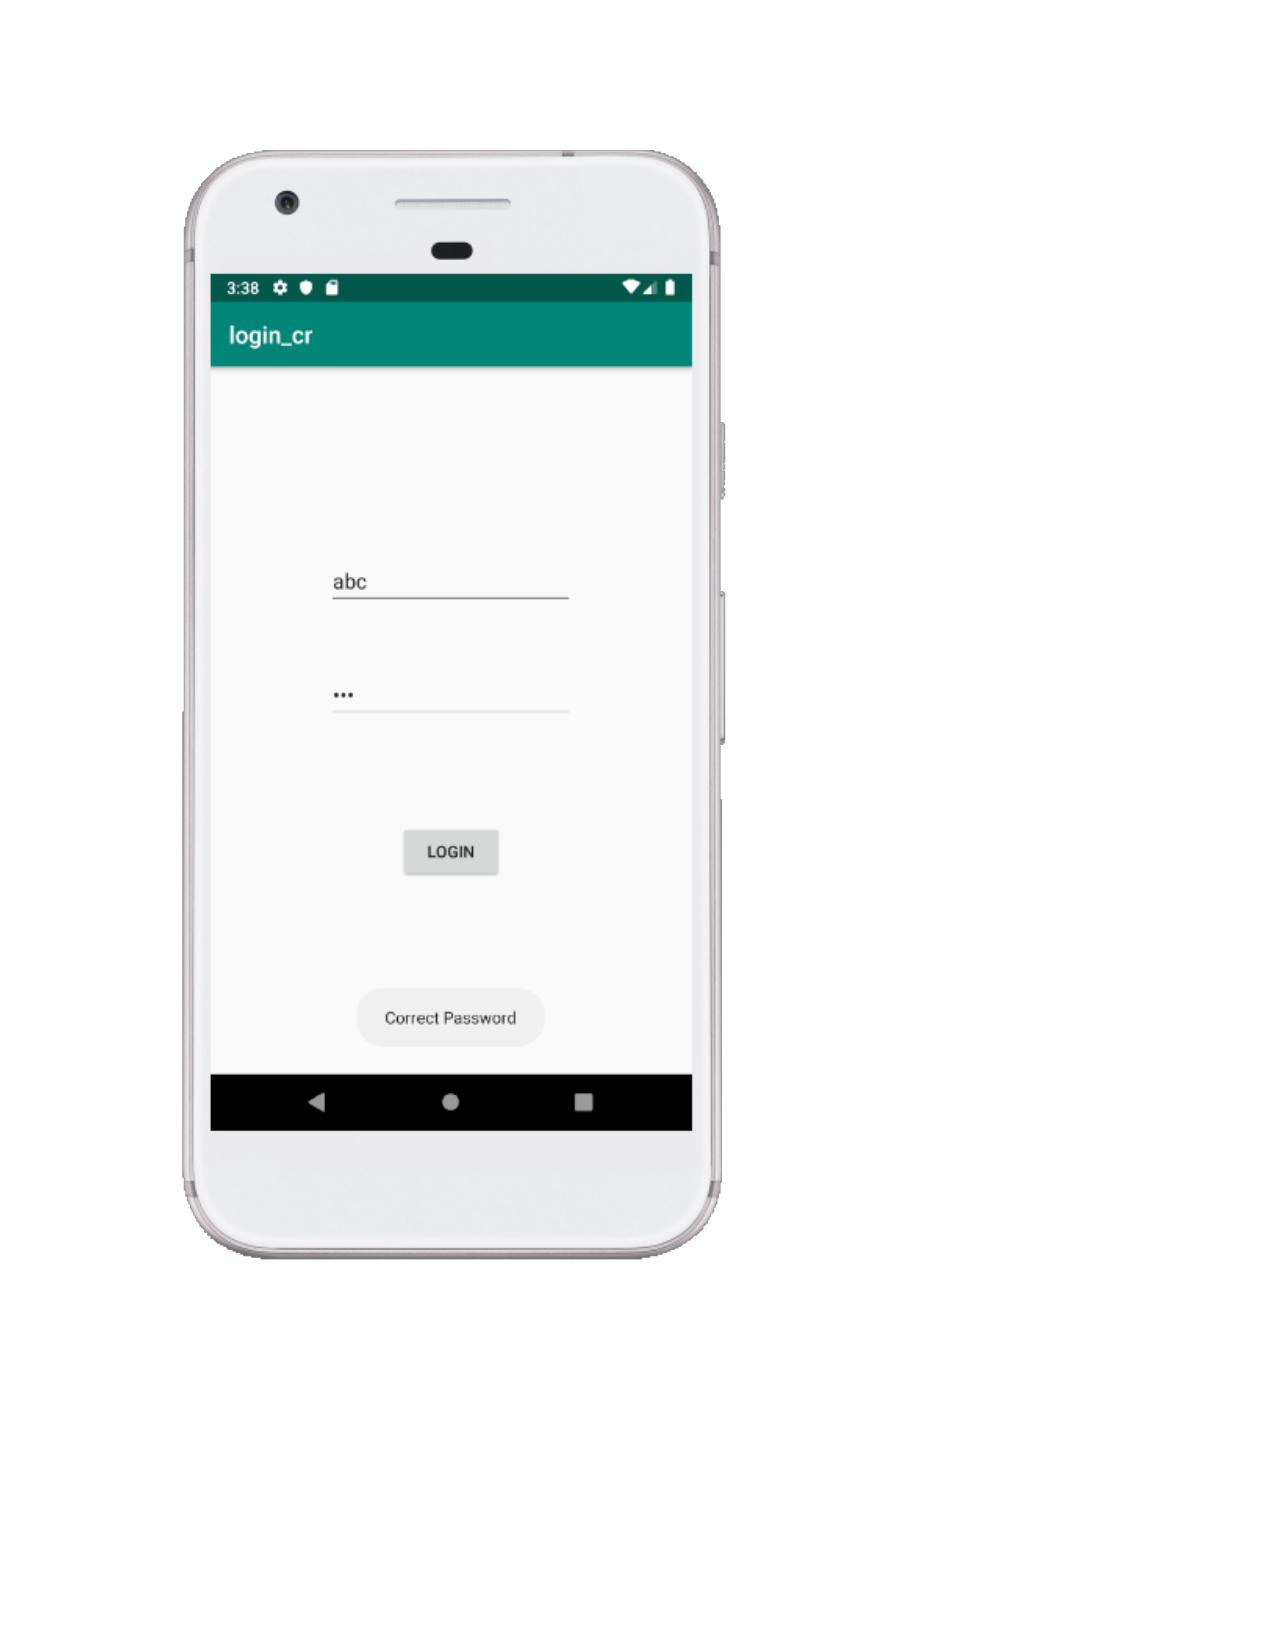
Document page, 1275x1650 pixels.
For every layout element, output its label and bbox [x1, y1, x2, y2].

picture [150, 150, 758, 1275]
